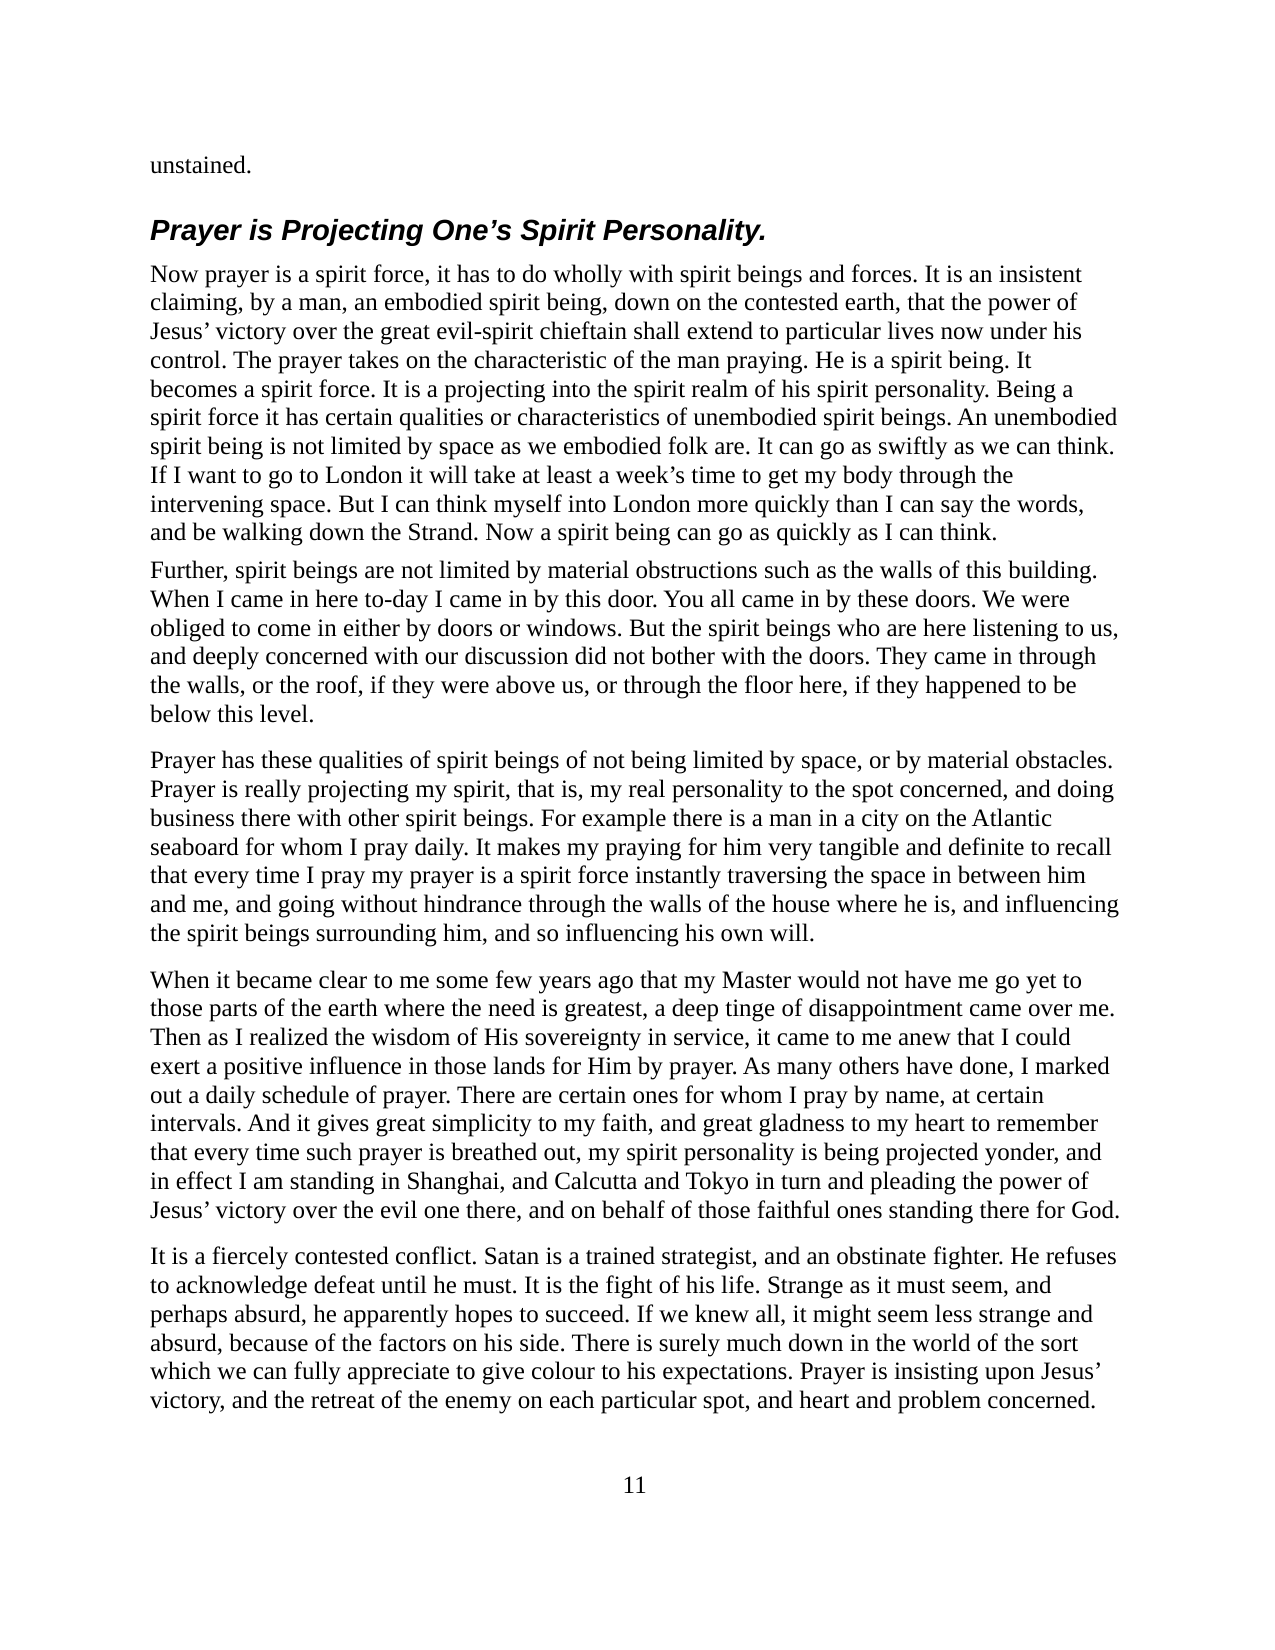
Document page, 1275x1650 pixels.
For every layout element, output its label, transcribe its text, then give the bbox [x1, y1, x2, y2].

text Now prayer is a spirit force, it has to do wholly with spirit beings and forces. It is an insistent claiming, by a man, an embodied spirit being, down on the contested earth, that the power of Jesus’ victory over the great evil-spirit chieftain shall extend to particular lives now under his control. The prayer takes on the characteristic of the man praying. He is a spirit being. It becomes a spirit force. It is a projecting into the spirit realm of his spirit personality. Being a spirit force it has certain qualities or characteristics of unembodied spirit beings. An unembodied spirit being is not limited by space as we embodied folk are. It can go as swiftly as we can think. If I want to go to London it will take at least a week’s time to get my body through the intervening space. But I can think myself into London more quickly than I can say the words, and be walking down the Strand. Now a spirit being can go as quickly as I can think. [150, 259, 1125, 546]
text unstained. [150, 150, 1125, 179]
text Further, spirit beings are not limited by material obstructions such as the walls of this building. When I came in here to-day I came in by this door. You all came in by these doors. We were obliged to come in either by doors or windows. But the spirit beings who are here listening to us, and deeply concerned with our discussion did not bother with the doors. They came in through the walls, or the roof, if they were above us, or through the floor here, if they happened to be below this level. [150, 555, 1125, 728]
subtitle Prayer is Projecting One’s Spirit Personality. [150, 213, 1125, 246]
text When it became clear to me some few years ago that my Master would not have me go yet to those parts of the earth where the need is greatest, a deep tinge of disappointment came over me. Then as I realized the wisdom of His sovereignty in service, it came to me anew that I could exert a positive influence in those lands for Him by prayer. As many others have done, I marked out a daily schedule of prayer. There are certain ones for whom I pray by name, at certain intervals. And it gives great simplicity to my faith, and great gladness to my heart to remember that every time such prayer is breathed out, my spirit personality is being projected yonder, and in effect I am standing in Shanghai, and Calcutta and Tokyo in turn and pleading the power of Jesus’ victory over the evil one there, and on behalf of those faithful ones standing there for God. [150, 965, 1125, 1223]
text Prayer has these qualities of spirit beings of not being limited by space, or by material obstacles. Prayer is really projecting my spirit, that is, my real personality to the spot concerned, and doing business there with other spirit beings. For example there is a man in a city on the Atlantic seaboard for whom I pray daily. It makes my praying for him very tangible and definite to recall that every time I pray my prayer is a spirit force instantly traversing the space in between him and me, and going without hindrance through the walls of the house where he is, and influencing the spirit beings surrounding him, and so influencing his own will. [150, 746, 1125, 947]
text It is a fiercely contested conflict. Satan is a trained strategist, and an obstinate fighter. He refuses to acknowledge defeat until he must. It is the fight of his life. Strange as it must seem, and perhaps absurd, he apparently hopes to succeed. If we knew all, it might seem less strange and absurd, because of the factors on his side. There is surely much down in the world of the sort which we can fully appreciate to give colour to his expectations. Prayer is insisting upon Jesus’ victory, and the retreat of the enemy on each particular spot, and heart and problem concerned. [150, 1241, 1125, 1414]
